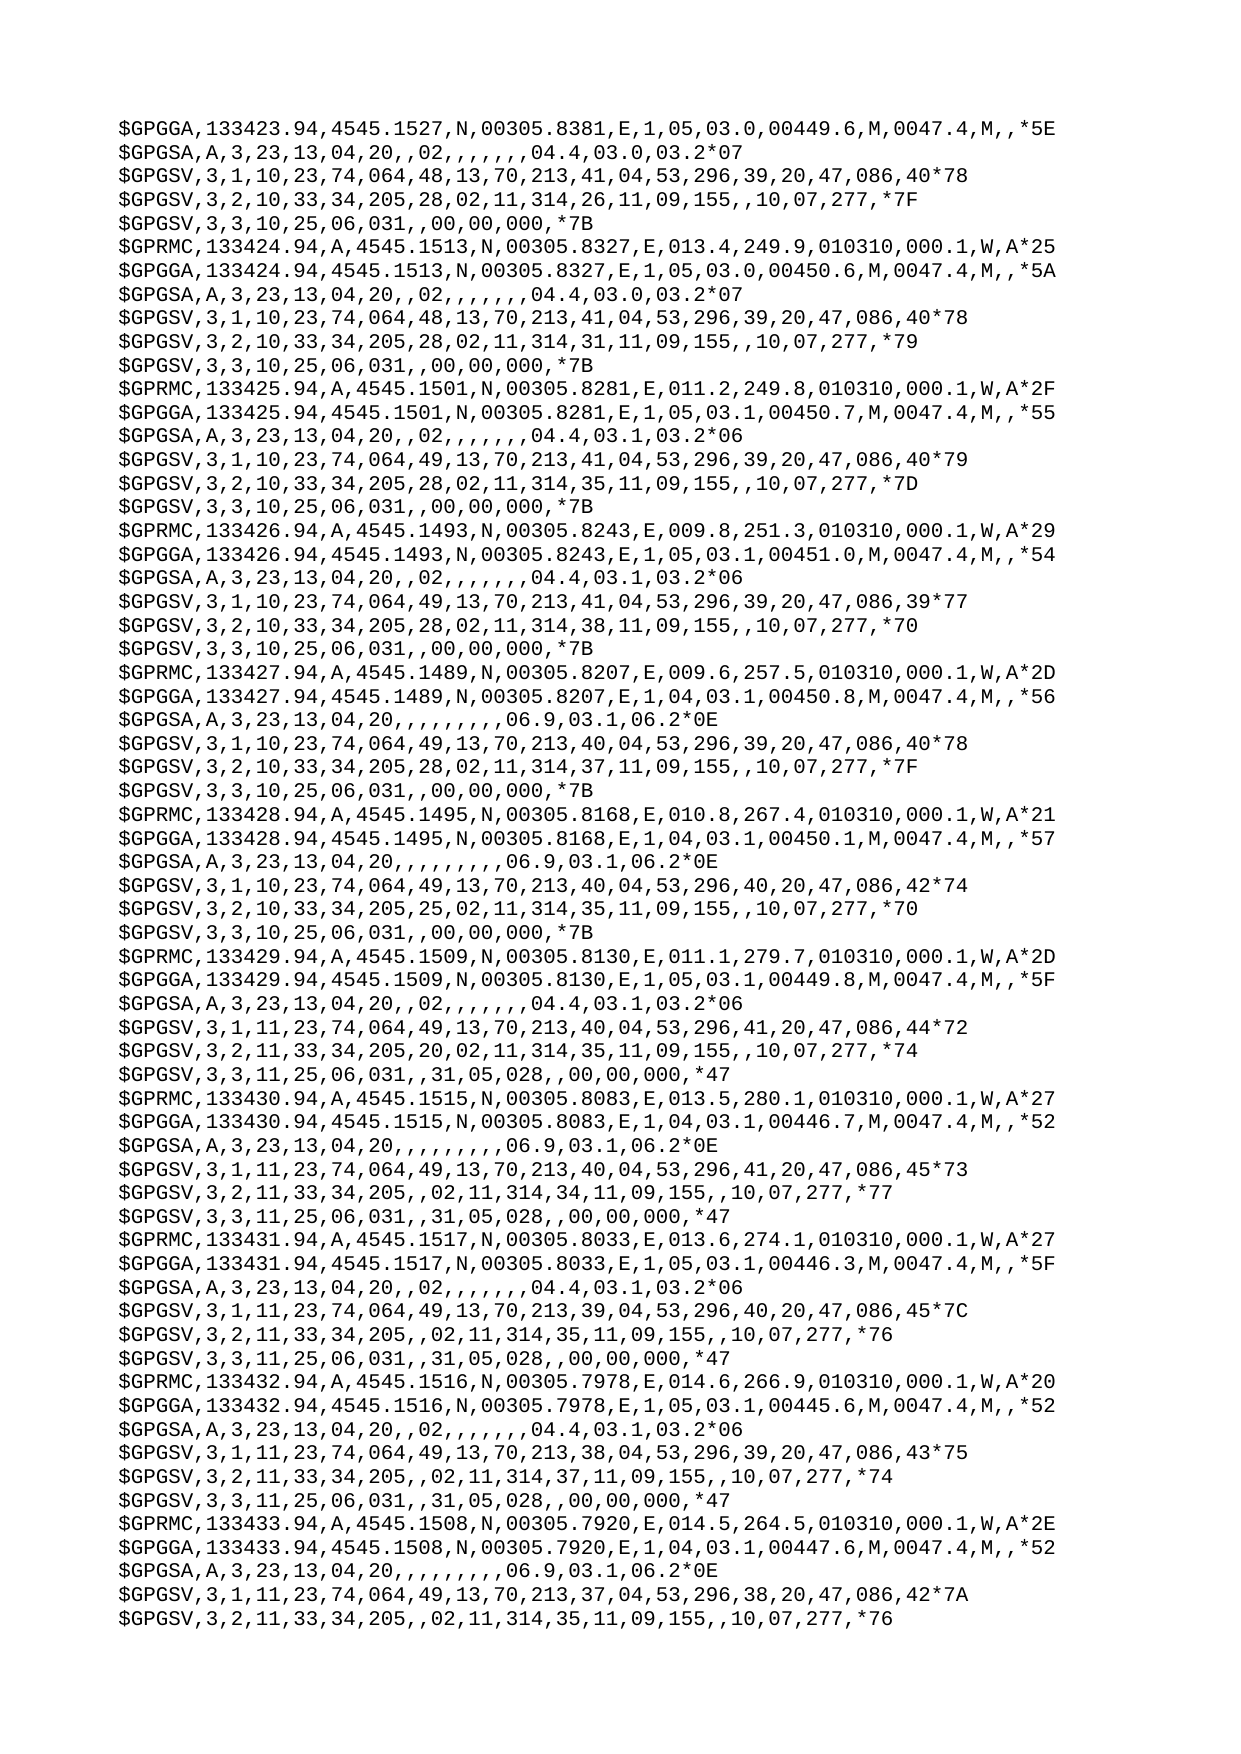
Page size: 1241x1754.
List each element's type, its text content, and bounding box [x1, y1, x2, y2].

text $GPGSA,A,3,23,13,04,20,,02,,,,,,,04.4,03.0,03.2*07 [118, 142, 1122, 165]
text $GPGSV,3,2,11,33,34,205,,02,11,314,37,11,09,155,,10,07,277,*74 [118, 1466, 1122, 1489]
text $GPRMC,133424.94,A,4545.1513,N,00305.8327,E,013.4,249.9,010310,000.1,W,A*25 [118, 236, 1122, 260]
text $GPGSA,A,3,23,13,04,20,,,,,,,,,06.9,03.1,06.2*0E [118, 1561, 1122, 1584]
text $GPGGA,133425.94,4545.1501,N,00305.8281,E,1,05,03.1,00450.7,M,0047.4,M,,*55 [118, 402, 1122, 426]
text $GPGGA,133429.94,4545.1509,N,00305.8130,E,1,05,03.1,00449.8,M,0047.4,M,,*5F [118, 969, 1122, 993]
text $GPGSA,A,3,23,13,04,20,,,,,,,,,06.9,03.1,06.2*0E [118, 851, 1122, 875]
text $GPGGA,133433.94,4545.1508,N,00305.7920,E,1,04,03.1,00447.6,M,0047.4,M,,*52 [118, 1537, 1122, 1561]
text $GPGSV,3,2,11,33,34,205,,02,11,314,35,11,09,155,,10,07,277,*76 [118, 1324, 1122, 1348]
text $GPGGA,133430.94,4545.1515,N,00305.8083,E,1,04,03.1,00446.7,M,0047.4,M,,*52 [118, 1111, 1122, 1135]
text $GPGSA,A,3,23,13,04,20,,,,,,,,,06.9,03.1,06.2*0E [118, 1135, 1122, 1158]
text $GPGSV,3,3,10,25,06,031,,00,00,000,*7B [118, 213, 1122, 236]
text $GPGSV,3,3,11,25,06,031,,31,05,028,,00,00,000,*47 [118, 1489, 1122, 1513]
text $GPGGA,133424.94,4545.1513,N,00305.8327,E,1,05,03.0,00450.6,M,0047.4,M,,*5A [118, 260, 1122, 284]
text $GPRMC,133425.94,A,4545.1501,N,00305.8281,E,011.2,249.8,010310,000.1,W,A*2F [118, 378, 1122, 402]
text $GPGSV,3,1,10,23,74,064,48,13,70,213,41,04,53,296,39,20,47,086,40*78 [118, 165, 1122, 189]
text $GPGSV,3,3,11,25,06,031,,31,05,028,,00,00,000,*47 [118, 1064, 1122, 1088]
text $GPGGA,133431.94,4545.1517,N,00305.8033,E,1,05,03.1,00446.3,M,0047.4,M,,*5F [118, 1253, 1122, 1277]
text $GPGSV,3,1,10,23,74,064,49,13,70,213,41,04,53,296,39,20,47,086,39*77 [118, 591, 1122, 615]
text $GPGSV,3,3,10,25,06,031,,00,00,000,*7B [118, 638, 1122, 662]
text $GPGSV,3,3,10,25,06,031,,00,00,000,*7B [118, 354, 1122, 378]
text $GPGSA,A,3,23,13,04,20,,02,,,,,,,04.4,03.1,03.2*06 [118, 567, 1122, 591]
text $GPGSV,3,1,10,23,74,064,49,13,70,213,40,04,53,296,39,20,47,086,40*78 [118, 733, 1122, 757]
text $GPGSV,3,2,10,33,34,205,25,02,11,314,35,11,09,155,,10,07,277,*70 [118, 898, 1122, 922]
text $GPRMC,133428.94,A,4545.1495,N,00305.8168,E,010.8,267.4,010310,000.1,W,A*21 [118, 804, 1122, 827]
text $GPGSV,3,3,10,25,06,031,,00,00,000,*7B [118, 922, 1122, 946]
text $GPGGA,133423.94,4545.1527,N,00305.8381,E,1,05,03.0,00449.6,M,0047.4,M,,*5E [118, 118, 1122, 142]
text $GPGSA,A,3,23,13,04,20,,02,,,,,,,04.4,03.1,03.2*06 [118, 1277, 1122, 1300]
text $GPGSV,3,2,10,33,34,205,28,02,11,314,26,11,09,155,,10,07,277,*7F [118, 189, 1122, 213]
text $GPGSV,3,2,10,33,34,205,28,02,11,314,37,11,09,155,,10,07,277,*7F [118, 757, 1122, 780]
text $GPGSV,3,3,11,25,06,031,,31,05,028,,00,00,000,*47 [118, 1348, 1122, 1371]
text $GPGSV,3,1,10,23,74,064,48,13,70,213,41,04,53,296,39,20,47,086,40*78 [118, 307, 1122, 331]
text $GPGSV,3,2,11,33,34,205,20,02,11,314,35,11,09,155,,10,07,277,*74 [118, 1040, 1122, 1064]
text $GPGGA,133432.94,4545.1516,N,00305.7978,E,1,05,03.1,00445.6,M,0047.4,M,,*52 [118, 1395, 1122, 1419]
text $GPGSV,3,2,10,33,34,205,28,02,11,314,38,11,09,155,,10,07,277,*70 [118, 615, 1122, 638]
text $GPGGA,133428.94,4545.1495,N,00305.8168,E,1,04,03.1,00450.1,M,0047.4,M,,*57 [118, 827, 1122, 851]
text $GPGSV,3,3,10,25,06,031,,00,00,000,*7B [118, 496, 1122, 520]
text $GPGSA,A,3,23,13,04,20,,,,,,,,,06.9,03.1,06.2*0E [118, 709, 1122, 733]
text $GPGSV,3,2,11,33,34,205,,02,11,314,35,11,09,155,,10,07,277,*76 [118, 1608, 1122, 1631]
text $GPGGA,133427.94,4545.1489,N,00305.8207,E,1,04,03.1,00450.8,M,0047.4,M,,*56 [118, 686, 1122, 709]
text $GPGSV,3,1,11,23,74,064,49,13,70,213,37,04,53,296,38,20,47,086,42*7A [118, 1584, 1122, 1608]
text $GPRMC,133430.94,A,4545.1515,N,00305.8083,E,013.5,280.1,010310,000.1,W,A*27 [118, 1088, 1122, 1111]
text $GPGSA,A,3,23,13,04,20,,02,,,,,,,04.4,03.1,03.2*06 [118, 1419, 1122, 1442]
text $GPGSV,3,1,11,23,74,064,49,13,70,213,39,04,53,296,40,20,47,086,45*7C [118, 1300, 1122, 1324]
text $GPGSV,3,1,10,23,74,064,49,13,70,213,40,04,53,296,40,20,47,086,42*74 [118, 875, 1122, 898]
text $GPGSA,A,3,23,13,04,20,,02,,,,,,,04.4,03.0,03.2*07 [118, 284, 1122, 307]
text $GPRMC,133426.94,A,4545.1493,N,00305.8243,E,009.8,251.3,010310,000.1,W,A*29 [118, 520, 1122, 544]
text $GPGSV,3,1,11,23,74,064,49,13,70,213,38,04,53,296,39,20,47,086,43*75 [118, 1442, 1122, 1466]
text $GPGSV,3,2,10,33,34,205,28,02,11,314,35,11,09,155,,10,07,277,*7D [118, 473, 1122, 496]
text $GPRMC,133431.94,A,4545.1517,N,00305.8033,E,013.6,274.1,010310,000.1,W,A*27 [118, 1229, 1122, 1253]
text $GPRMC,133433.94,A,4545.1508,N,00305.7920,E,014.5,264.5,010310,000.1,W,A*2E [118, 1513, 1122, 1537]
text $GPGSV,3,2,10,33,34,205,28,02,11,314,31,11,09,155,,10,07,277,*79 [118, 331, 1122, 354]
text $GPRMC,133429.94,A,4545.1509,N,00305.8130,E,011.1,279.7,010310,000.1,W,A*2D [118, 946, 1122, 969]
text $GPGSV,3,1,11,23,74,064,49,13,70,213,40,04,53,296,41,20,47,086,44*72 [118, 1017, 1122, 1040]
text $GPGSV,3,1,10,23,74,064,49,13,70,213,41,04,53,296,39,20,47,086,40*79 [118, 449, 1122, 473]
text $GPGSV,3,2,11,33,34,205,,02,11,314,34,11,09,155,,10,07,277,*77 [118, 1182, 1122, 1206]
text $GPGGA,133426.94,4545.1493,N,00305.8243,E,1,05,03.1,00451.0,M,0047.4,M,,*54 [118, 544, 1122, 567]
text $GPGSV,3,1,11,23,74,064,49,13,70,213,40,04,53,296,41,20,47,086,45*73 [118, 1158, 1122, 1182]
text $GPRMC,133427.94,A,4545.1489,N,00305.8207,E,009.6,257.5,010310,000.1,W,A*2D [118, 662, 1122, 686]
text $GPGSV,3,3,10,25,06,031,,00,00,000,*7B [118, 780, 1122, 804]
text $GPRMC,133432.94,A,4545.1516,N,00305.7978,E,014.6,266.9,010310,000.1,W,A*20 [118, 1371, 1122, 1395]
text $GPGSA,A,3,23,13,04,20,,02,,,,,,,04.4,03.1,03.2*06 [118, 993, 1122, 1017]
text $GPGSV,3,3,11,25,06,031,,31,05,028,,00,00,000,*47 [118, 1206, 1122, 1229]
text $GPGSA,A,3,23,13,04,20,,02,,,,,,,04.4,03.1,03.2*06 [118, 426, 1122, 449]
